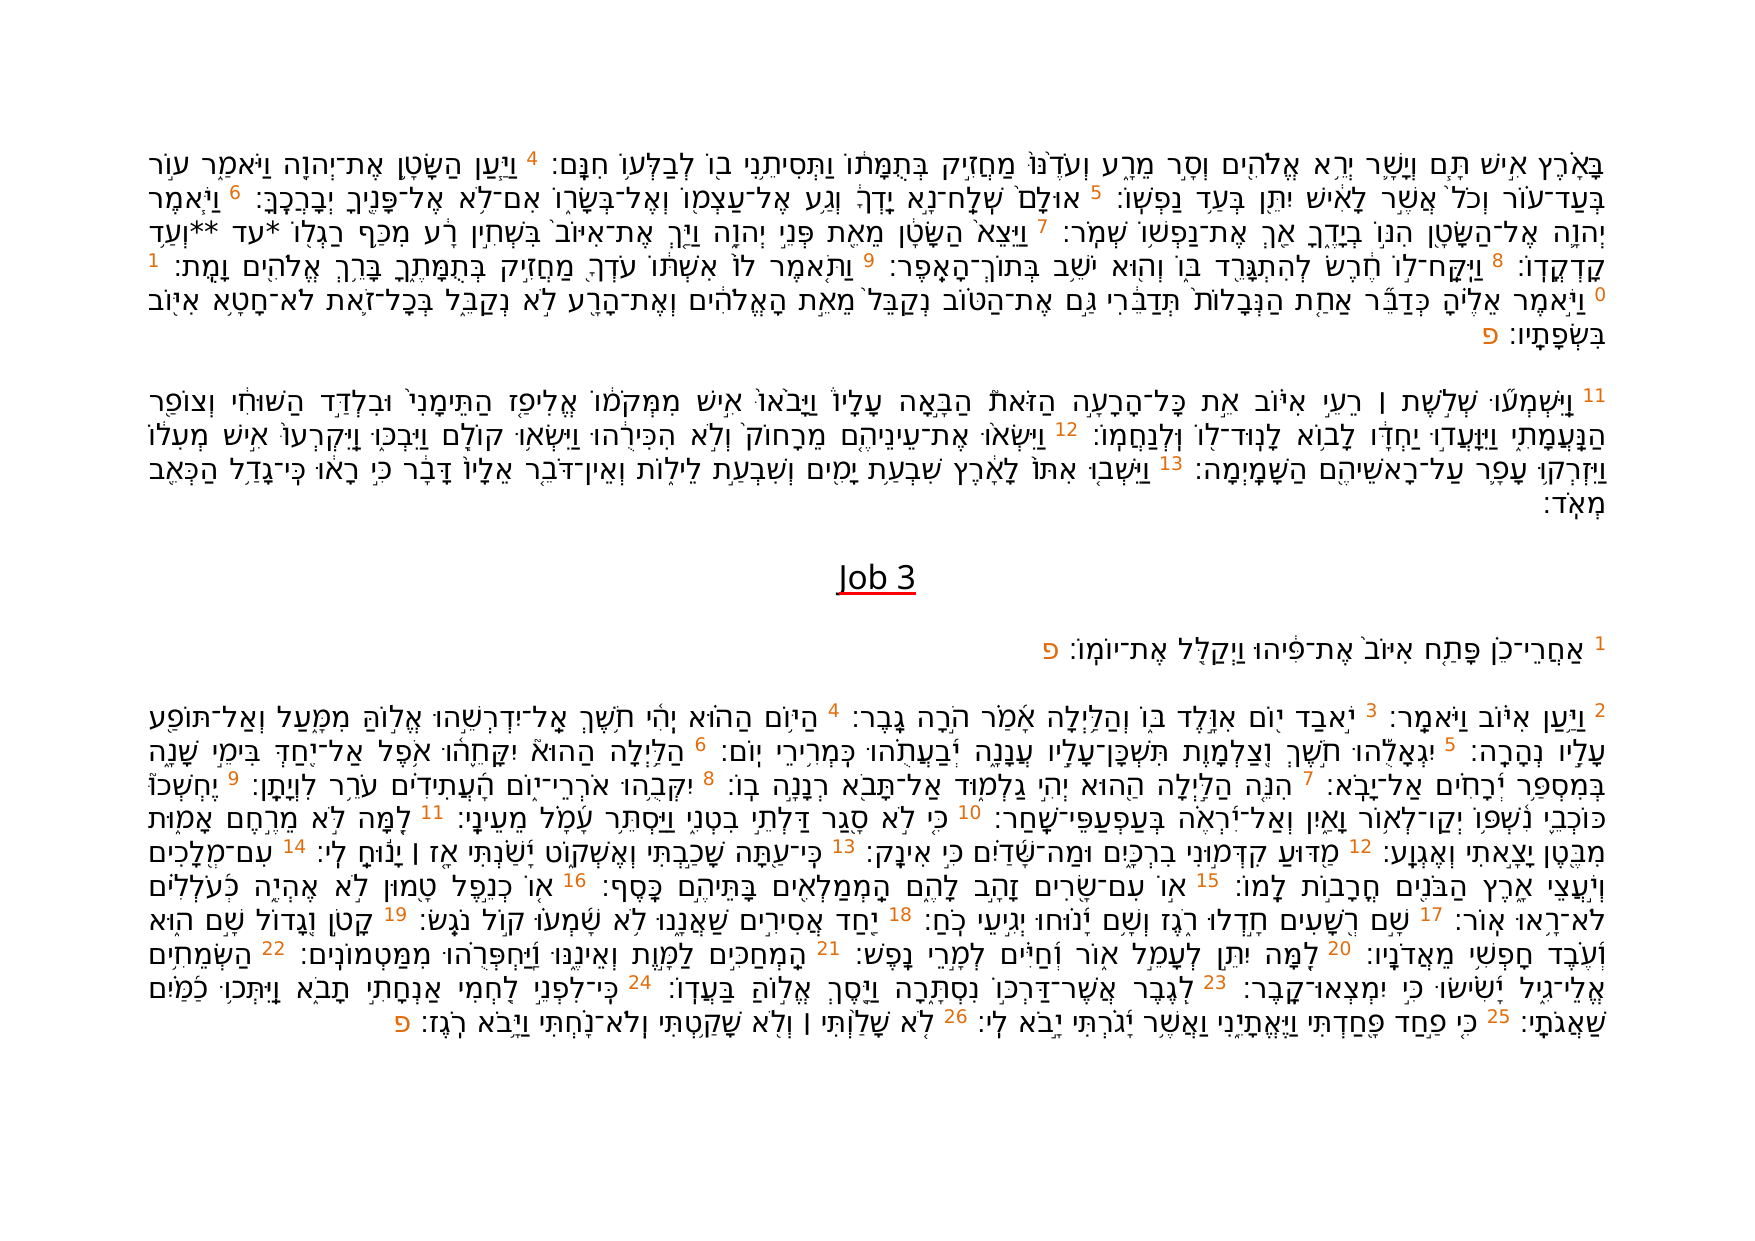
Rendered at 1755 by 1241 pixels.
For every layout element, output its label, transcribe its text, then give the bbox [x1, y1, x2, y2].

text בָּאָ֗רֶץ אִ֣ישׁ תָּ֧ם וְיָשָׁ֛ר יְרֵ֥א אֱלֹהִ֖ים וְסָ֣ר מֵרָ֑ע וְעֹדֶ֙נּוּ֙ מַחֲזִ֣יק בְּתֻמָּת֔וֹ וַתְּסִיתֵ֥נִי ב֖וֹ לְבַלְּע֥וֹ חִנָּֽם׃ ‬‬4 וַיַּ֧עַן הַשָּׂטָ֛ן אֶת־יְהוָ֖ה וַיֹּאמַ֑ר ע֣וֹר בְּעַד־ע֗וֹר וְכֹל֙ אֲשֶׁ֣ר לָאִ֔ישׁ יִתֵּ֖ן בְּעַ֥ד נַפְשֽׁוֹ׃ ‬‬5 אוּלָם֙ שְֽׁלַֽח־נָ֣א יָֽדְךָ֔ וְגַ֥ע אֶל־עַצְמ֖וֹ וְאֶל־בְּשָׂר֑וֹ אִם־לֹ֥א אֶל־פָּנֶ֖יךָ יְבָרֲכֶֽךָּ׃ ‬‬6 וַיֹּ֧אמֶר יְהוָ֛ה אֶל־הַשָּׂטָ֖ן הִנּ֣וֹ בְיָדֶ֑ךָ אַ֖ךְ אֶת־נַפְשׁ֥וֹ שְׁמֹֽר׃ ‬‬7 וַיֵּצֵא֙ הַשָּׂטָ֔ן מֵאֵ֖ת פְּנֵ֣י יְהוָ֑ה וַיַּ֤ךְ אֶת־אִיּוֹב֙ בִּשְׁחִ֣ין רָ֔ע מִכַּ֥ף רַגְל֖וֹ *עד **וְעַ֥ד קָדְקֳדֽוֹ׃ ‬‬8 וַיִּֽקַּֽח־ל֣וֹ חֶ֔רֶשׂ לְהִתְגָּרֵ֖ד בּ֑וֹ וְה֖וּא יֹשֵׁ֥ב בְּתוֹךְ־הָאֵֽפֶר׃ ‬‬9 וַתֹּ֤אמֶר לוֹ֙ אִשְׁתּ֔וֹ עֹדְךָ֖ מַחֲזִ֣יק בְּתֻמָּתֶ֑ךָ בָּרֵ֥ךְ אֱלֹהִ֖ים וָמֻֽת׃ ‬‬10 וַיֹּ֣אמֶר אֵלֶ֗יהָ כְּדַבֵּ֞ר אַחַ֤ת הַנְּבָלוֹת֙ תְּדַבֵּ֔רִי גַּ֣ם אֶת־הַטּ֗וֹב נְקַבֵּל֙ מֵאֵ֣ת הָאֱלֹהִ֔ים וְאֶת־הָרָ֖ע לֹ֣א נְקַבֵּ֑ל בְּכָל־זֹ֛את לֹא־חָטָ֥א אִיּ֖וֹב בִּשְׂפָתָֽיו׃ פ ‬‬‬‬‬‬‬‬‬‬‬ [148, 148, 1606, 351]
text Job 3 [148, 554, 1606, 599]
text 11 וַֽיִּשְׁמְע֞וּ שְׁלֹ֣שֶׁת ׀ רֵעֵ֣י אִיּ֗וֹב אֵ֣ת כָּל־הָרָעָ֣ה הַזֹּאת֮ הַבָּ֣אָה עָלָיו֒ וַיָּבֹ֙אוּ֙ אִ֣ישׁ מִמְּקֹמ֔וֹ אֱלִיפַ֤ז הַתֵּימָנִי֙ וּבִלְדַּ֣ד הַשּׁוּחִ֔י וְצוֹפַ֖ר הַנַּֽעֲמָתִ֑י וַיִּוָּעֲד֣וּ יַחְדָּ֔ו לָב֥וֹא לָנֽוּד־ל֖וֹ וּֽלְנַחֲמֽוֹ׃ ‬‬12 וַיִּשְׂא֨וּ אֶת־עֵינֵיהֶ֤ם מֵרָחוֹק֙ וְלֹ֣א הִכִּירֻ֔הוּ וַיִּשְׂא֥וּ קוֹלָ֖ם וַיִּבְכּ֑וּ וַֽיִּקְרְעוּ֙ אִ֣ישׁ מְעִל֔וֹ וַיִּזְרְק֥וּ עָפָ֛ר עַל־רָאשֵׁיהֶ֖ם הַשָּׁמָֽיְמָה׃ ‬‬13 וַיֵּשְׁב֤וּ אִתּוֹ֙ לָאָ֔רֶץ שִׁבְעַ֥ת יָמִ֖ים וְשִׁבְעַ֣ת לֵיל֑וֹת וְאֵין־דֹּבֵ֤ר אֵלָיו֙ דָּבָ֔ר כִּ֣י רָא֔וּ כִּֽי־גָדַ֥ל הַכְּאֵ֖ב מְאֹֽד׃ ‬‬ [148, 385, 1606, 521]
text 1 אַחֲרֵי־כֵ֗ן פָּתַ֤ח אִיּוֹב֙ אֶת־פִּ֔יהוּ וַיְקַלֵּ֖ל אֶת־יוֹמֽוֹ׃ פ [148, 633, 1606, 667]
text 2 וַיַּ֥עַן אִיּ֗וֹב וַיֹּאמַֽר׃ ‬‬3 יֹ֣אבַד י֭וֹם אִוָּ֣לֶד בּ֑וֹ וְהַלַּ֥יְלָה אָ֝מַ֗ר הֹ֣רָה גָֽבֶר׃ ‬‬4 הַיּ֥וֹם הַה֗וּא יְֽהִ֫י חֹ֥שֶׁךְ אַֽל־יִדְרְשֵׁ֣הוּ אֱל֣וֹהַּ מִמָּ֑עַל וְאַל־תּוֹפַ֖ע עָלָ֣יו נְהָרָֽה׃ ‬‬5 יִגְאָלֻ֡הוּ חֹ֣שֶׁךְ וְ֭צַלְמָוֶת תִּשְׁכָּן־עָלָ֣יו עֲנָנָ֑ה יְ֝בַעֲתֻ֗הוּ כִּֽמְרִ֥ירֵי יֽוֹם׃ ‬‬6 הַלַּ֥יְלָה הַהוּא֮ יִקָּחֵ֢ה֫וּ אֹ֥פֶל אַל־יִ֭חַדְּ בִּימֵ֣י שָׁנָ֑ה בְּמִסְפַּ֥ר יְ֝רָחִ֗ים אַל־יָבֹֽא׃ ‬‬7 הִנֵּ֤ה הַלַּ֣יְלָה הַ֭הוּא יְהִ֣י גַלְמ֑וּד אַל־תָּבֹ֖א רְנָנָ֣ה בֽוֹ׃ ‬‬8 יִקְּבֻ֥הוּ אֹרְרֵי־י֑וֹם הָ֝עֲתִידִ֗ים עֹרֵ֥ר לִוְיָתָֽן׃ ‬‬9 יֶחְשְׁכוּ֮ כּוֹכְבֵ֢י נִ֫שְׁפּ֥וֹ יְקַו־לְא֥וֹר וָאַ֑יִן וְאַל־יִ֝רְאֶ֗ה בְּעַפְעַפֵּי־שָֽׁחַר׃ ‬‬10 כִּ֤י לֹ֣א סָ֭גַר דַּלְתֵ֣י בִטְנִ֑י וַיַּסְתֵּ֥ר עָ֝מָ֗ל מֵעֵינָֽי׃ ‬‬11 לָ֤מָּה לֹּ֣א מֵרֶ֣חֶם אָמ֑וּת מִבֶּ֖טֶן יָצָ֣אתִי וְאֶגְוָֽע׃ ‬‬12 מַ֭דּוּעַ קִדְּמ֣וּנִי בִרְכָּ֑יִם וּמַה־שָּׁ֝דַ֗יִם כִּ֣י אִינָֽק׃ ‬‬13 כִּֽי־עַ֭תָּה שָׁכַ֣בְתִּי וְאֶשְׁק֑וֹט יָ֝שַׁ֗נְתִּי אָ֤ז ׀ יָנ֬וּחַֽ לִֽי׃ ‬‬14 עִם־מְ֭לָכִים וְיֹ֣עֲצֵי אָ֑רֶץ הַבֹּנִ֖ים חֳרָב֣וֹת לָֽמוֹ׃ ‬‬15 א֣וֹ עִם־שָׂ֭רִים זָהָ֣ב לָהֶ֑ם הַֽמְמַלְאִ֖ים בָּתֵּיהֶ֣ם כָּֽסֶף׃ ‬‬16 א֤וֹ כְנֵ֣פֶל טָ֭מוּן לֹ֣א אֶהְיֶ֑ה כְּ֝עֹלְלִ֗ים לֹא־רָ֥אוּ אֽוֹר׃ ‬‬17 שָׁ֣ם רְ֭שָׁעִים חָ֣דְלוּ רֹ֑גֶז וְשָׁ֥ם יָ֝נ֗וּחוּ יְגִ֣יעֵי כֹֽחַ׃ ‬‬18 יַ֭חַד אֲסִירִ֣ים שַׁאֲנָ֑נוּ לֹ֥א שָׁ֝מְע֗וּ ק֣וֹל נֹגֵֽשׂ׃ ‬‬19 קָטֹ֣ן וְ֭גָדוֹל שָׁ֣ם ה֑וּא וְ֝עֶ֗בֶד חָפְשִׁ֥י מֵאֲדֹנָֽיו׃ ‬‬20 לָ֤מָּה יִתֵּ֣ן לְעָמֵ֣ל א֑וֹר וְ֝חַיִּ֗ים לְמָ֣רֵי נָֽפֶשׁ׃ ‬‬21 הַֽמְחַכִּ֣ים לַמָּ֣וֶת וְאֵינֶ֑נּוּ וַֽ֝יַּחְפְּרֻ֗הוּ מִמַּטְמוֹנִֽים׃ ‬‬22 הַשְּׂמֵחִ֥ים אֱלֵי־גִ֑יל יָ֝שִׂ֗ישׂוּ כִּ֣י יִמְצְאוּ־קָֽבֶר׃ ‬‬23 לְ֭גֶבֶר אֲשֶׁר־דַּרְכּ֣וֹ נִסְתָּ֑רָה וַיָּ֖סֶךְ אֱל֣וֹהַּ בַּעֲדֽוֹ׃ ‬‬24 כִּֽי־לִפְנֵ֣י לַ֭חְמִי אַנְחָתִ֣י תָבֹ֑א וַֽיִּתְּכ֥וּ כַ֝מַּ֗יִם שַׁאֲגֹתָֽי׃ ‬‬25 כִּ֤י פַ֣חַד פָּ֭חַדְתִּי וַיֶּאֱתָיֵ֑נִי וַאֲשֶׁ֥ר יָ֝גֹ֗רְתִּי יָ֣בֹא לִֽי׃ ‬‬26 לֹ֤א שָׁלַ֨וְתִּי ׀ וְלֹ֖א שָׁקַ֥טְתִּי וְֽלֹא־נָ֗חְתִּי וַיָּ֥בֹא רֹֽגֶז׃ פ ‬‬ [148, 700, 1606, 1039]
